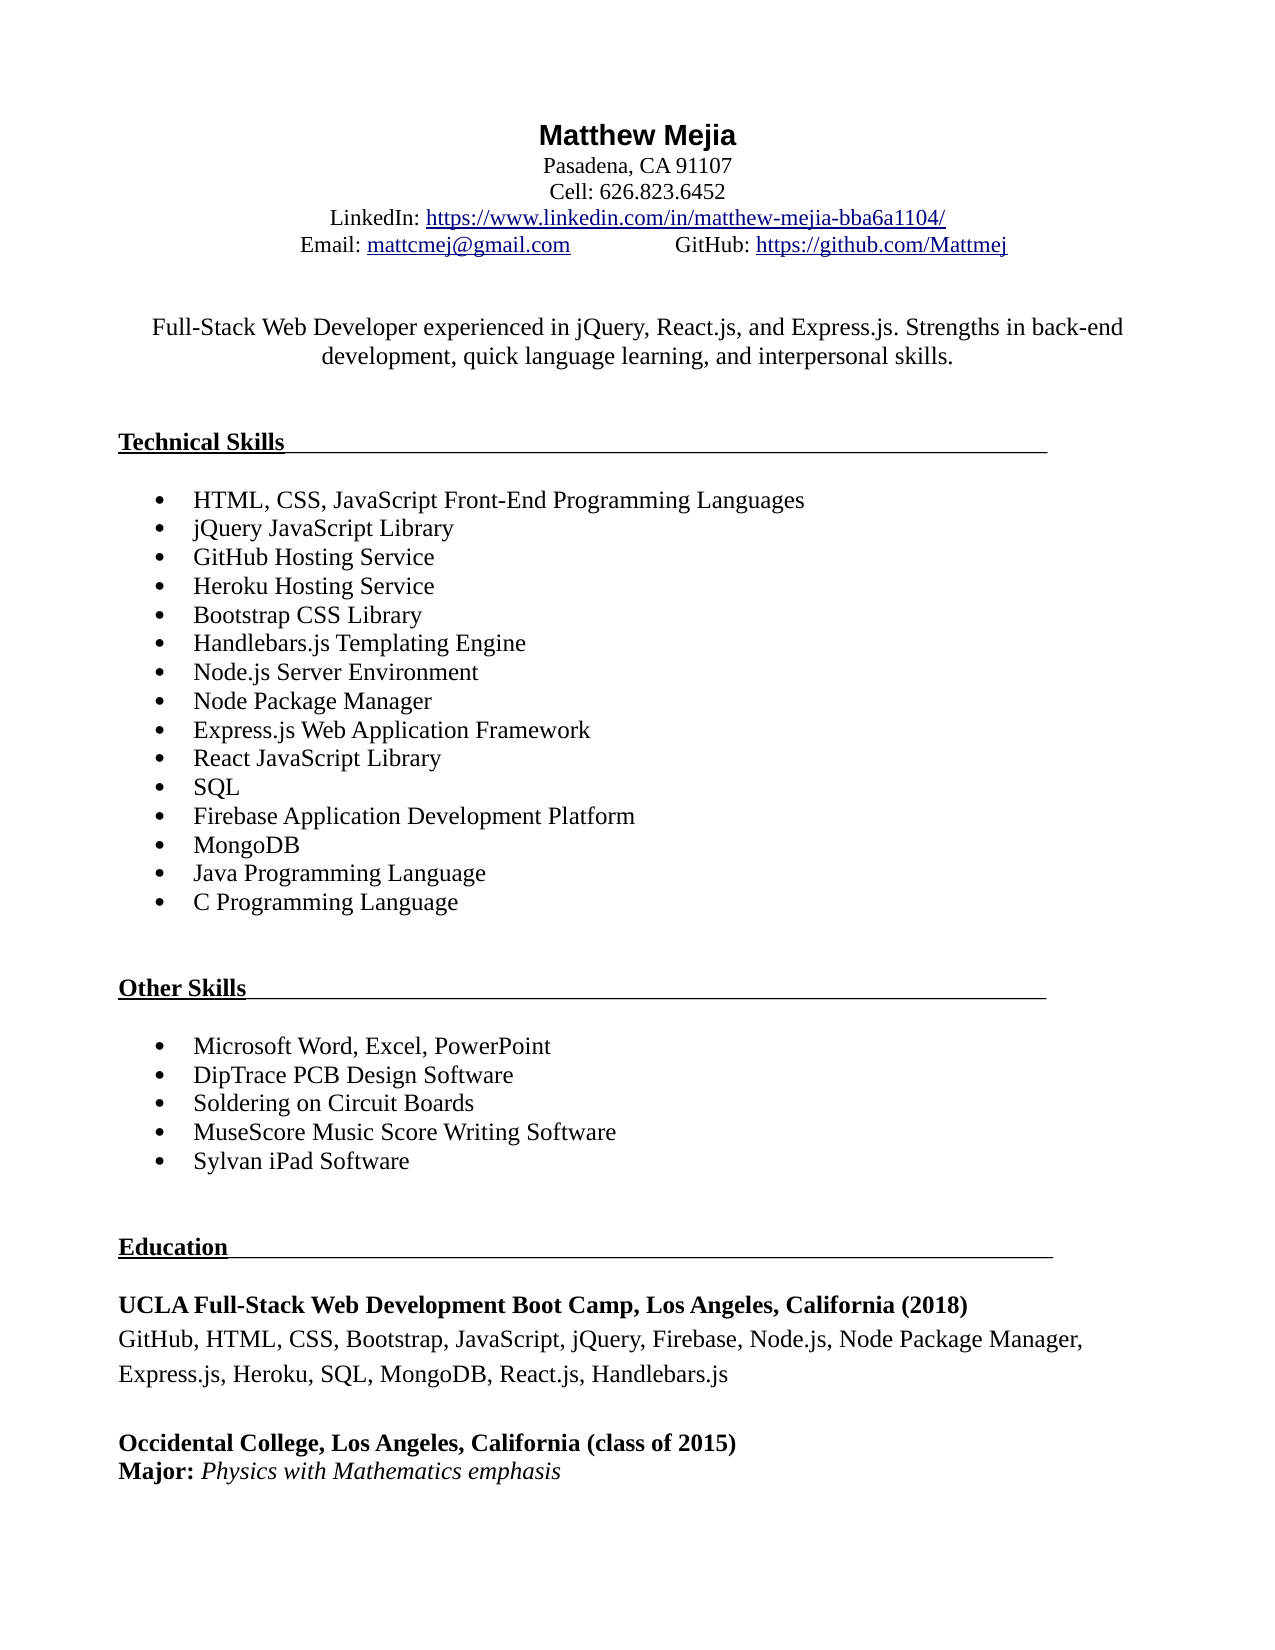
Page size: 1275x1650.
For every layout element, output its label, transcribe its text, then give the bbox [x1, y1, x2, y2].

text Pasadena, CA 91107 [118, 152, 1157, 178]
list Node.js Server Environment [156, 657, 1157, 686]
list Java Programming Language [156, 858, 1157, 887]
text LinkedIn: https://www.linkedin.com/in/matthew-mejia-bba6a1104/ [118, 204, 1157, 231]
text Email: mattcmej@gmail.com GitHub: https://github.com/Mattmej [118, 231, 1157, 257]
list SQL [156, 772, 1157, 801]
list Express.js Web Application Framework [156, 715, 1157, 743]
list Bootstrap CSS Library [156, 600, 1157, 628]
text Occidental College, Los Angeles, California (class of 2015) [118, 1428, 1157, 1456]
text Major: Physics with Mathematics emphasis [118, 1456, 1157, 1485]
text Full-Stack Web Developer experienced in jQuery, React.js, and Express.js. Strengths in back-end development, quick language learning, and interpersonal skills. [118, 312, 1157, 370]
list GitHub Hosting Service [156, 542, 1157, 571]
list Handlebars.js Templating Engine [156, 628, 1157, 657]
text Education__________________________________________________________________ [118, 1232, 1157, 1261]
list Firebase Application Development Platform [156, 801, 1157, 830]
text Technical Skills_____________________________________________________________ [118, 427, 1157, 456]
list Soldering on Circuit Boards [156, 1088, 1157, 1117]
list HTML, CSS, JavaScript Front-End Programming Languages [156, 485, 1157, 513]
list DipTrace PCB Design Software [156, 1060, 1157, 1088]
list React JavaScript Library [156, 743, 1157, 772]
text Matthew Mejia [118, 118, 1157, 152]
list jQuery JavaScript Library [156, 513, 1157, 542]
list Heroku Hosting Service [156, 571, 1157, 600]
list MuseScore Music Score Writing Software [156, 1117, 1157, 1146]
list Sylvan iPad Software [156, 1146, 1157, 1175]
text Other Skills________________________________________________________________ [118, 973, 1157, 1002]
list C Programming Language [156, 887, 1157, 916]
text UCLA Full-Stack Web Development Boot Camp, Los Angeles, California (2018) [118, 1290, 1157, 1318]
list Node Package Manager [156, 686, 1157, 715]
text GitHub, HTML, CSS, Bootstrap, JavaScript, jQuery, Firebase, Node.js, Node Package Manager, Express.js, Heroku, SQL, MongoDB, React.js, Handlebars.js [118, 1324, 1157, 1387]
list Microsoft Word, Excel, PowerPoint [156, 1031, 1157, 1060]
list MongoDB [156, 830, 1157, 858]
text Cell: 626.823.6452 [118, 178, 1157, 204]
